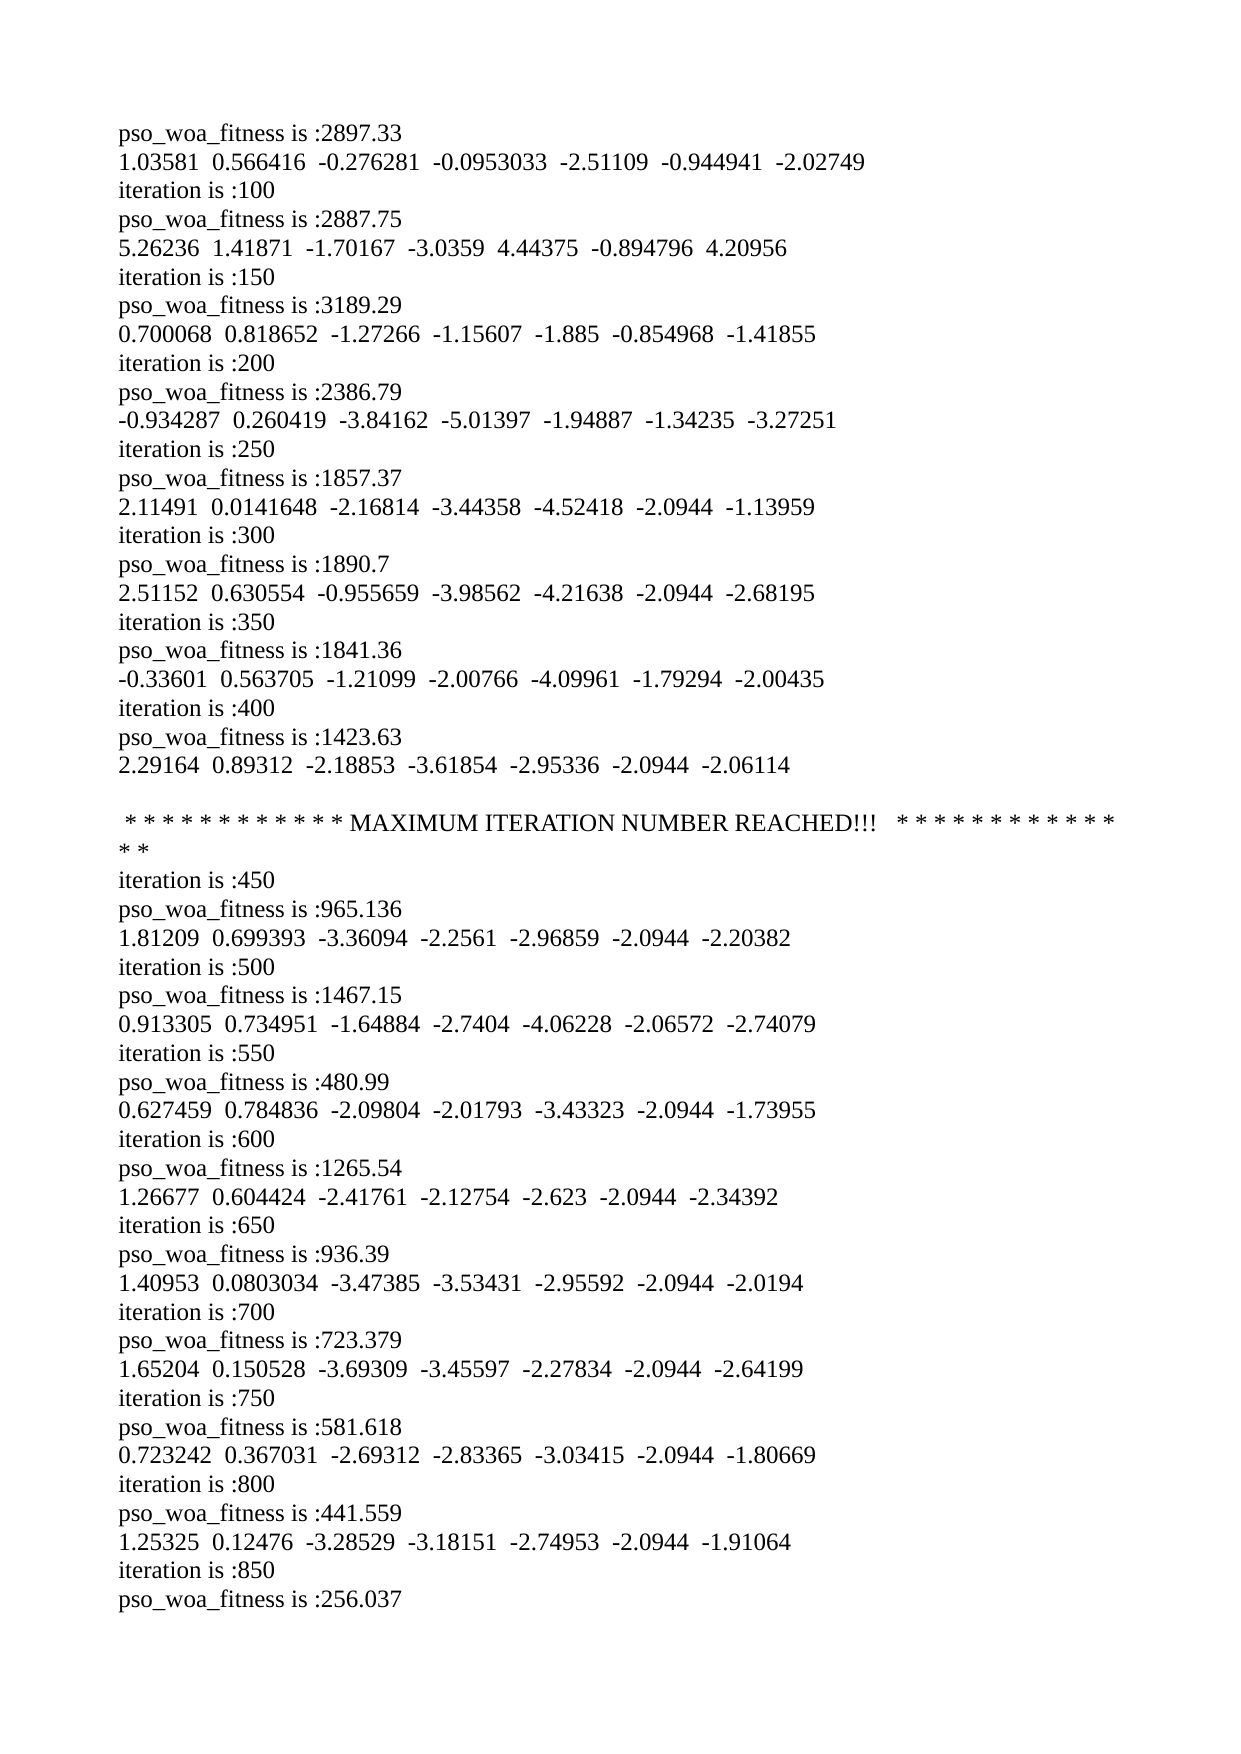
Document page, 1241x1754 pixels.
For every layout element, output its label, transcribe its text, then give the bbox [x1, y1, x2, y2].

text pso_woa_fitness is :936.39 [118, 1239, 1122, 1268]
text 1.26677 0.604424 -2.41761 -2.12754 -2.623 -2.0944 -2.34392 [118, 1182, 1122, 1211]
text iteration is :400 [118, 693, 1122, 722]
text -0.33601 0.563705 -1.21099 -2.00766 -4.09961 -1.79294 -2.00435 [118, 664, 1122, 693]
text pso_woa_fitness is :723.379 [118, 1326, 1122, 1354]
text 1.81209 0.699393 -3.36094 -2.2561 -2.96859 -2.0944 -2.20382 [118, 923, 1122, 952]
text 1.25325 0.12476 -3.28529 -3.18151 -2.74953 -2.0944 -1.91064 [118, 1527, 1122, 1556]
text 2.11491 0.0141648 -2.16814 -3.44358 -4.52418 -2.0944 -1.13959 [118, 492, 1122, 521]
text pso_woa_fitness is :1857.37 [118, 463, 1122, 492]
text pso_woa_fitness is :2386.79 [118, 377, 1122, 406]
text pso_woa_fitness is :2897.33 [118, 118, 1122, 147]
text pso_woa_fitness is :1841.36 [118, 636, 1122, 664]
text iteration is :100 [118, 176, 1122, 204]
text 1.40953 0.0803034 -3.47385 -3.53431 -2.95592 -2.0944 -2.0194 [118, 1268, 1122, 1297]
text iteration is :650 [118, 1211, 1122, 1239]
text 0.627459 0.784836 -2.09804 -2.01793 -3.43323 -2.0944 -1.73955 [118, 1096, 1122, 1124]
text 1.65204 0.150528 -3.69309 -3.45597 -2.27834 -2.0944 -2.64199 [118, 1354, 1122, 1383]
text pso_woa_fitness is :965.136 [118, 894, 1122, 923]
text 2.29164 0.89312 -2.18853 -3.61854 -2.95336 -2.0944 -2.06114 [118, 751, 1122, 779]
text pso_woa_fitness is :1467.15 [118, 981, 1122, 1009]
text iteration is :450 [118, 866, 1122, 894]
text iteration is :250 [118, 434, 1122, 463]
text iteration is :150 [118, 262, 1122, 291]
text iteration is :300 [118, 521, 1122, 549]
text 0.700068 0.818652 -1.27266 -1.15607 -1.885 -0.854968 -1.41855 [118, 319, 1122, 348]
text pso_woa_fitness is :3189.29 [118, 291, 1122, 319]
text iteration is :200 [118, 348, 1122, 377]
text pso_woa_fitness is :1423.63 [118, 722, 1122, 751]
text 2.51152 0.630554 -0.955659 -3.98562 -4.21638 -2.0944 -2.68195 [118, 578, 1122, 607]
text 5.26236 1.41871 -1.70167 -3.0359 4.44375 -0.894796 4.20956 [118, 233, 1122, 262]
text iteration is :700 [118, 1297, 1122, 1326]
text iteration is :350 [118, 607, 1122, 636]
text iteration is :750 [118, 1383, 1122, 1412]
text 0.723242 0.367031 -2.69312 -2.83365 -3.03415 -2.0944 -1.80669 [118, 1441, 1122, 1469]
text iteration is :800 [118, 1469, 1122, 1498]
text pso_woa_fitness is :581.618 [118, 1412, 1122, 1441]
text 1.03581 0.566416 -0.276281 -0.0953033 -2.51109 -0.944941 -2.02749 [118, 147, 1122, 176]
text pso_woa_fitness is :1890.7 [118, 549, 1122, 578]
text pso_woa_fitness is :1265.54 [118, 1153, 1122, 1182]
text iteration is :600 [118, 1124, 1122, 1153]
text iteration is :500 [118, 952, 1122, 981]
text pso_woa_fitness is :441.559 [118, 1498, 1122, 1527]
text pso_woa_fitness is :480.99 [118, 1067, 1122, 1096]
text -0.934287 0.260419 -3.84162 -5.01397 -1.94887 -1.34235 -3.27251 [118, 406, 1122, 434]
text * * * * * * * * * * * * MAXIMUM ITERATION NUMBER REACHED!!! * * * * * * * * * * * * * * [118, 808, 1122, 866]
text iteration is :550 [118, 1038, 1122, 1067]
text iteration is :850 [118, 1556, 1122, 1584]
text pso_woa_fitness is :2887.75 [118, 204, 1122, 233]
text pso_woa_fitness is :256.037 [118, 1584, 1122, 1613]
text 0.913305 0.734951 -1.64884 -2.7404 -4.06228 -2.06572 -2.74079 [118, 1009, 1122, 1038]
